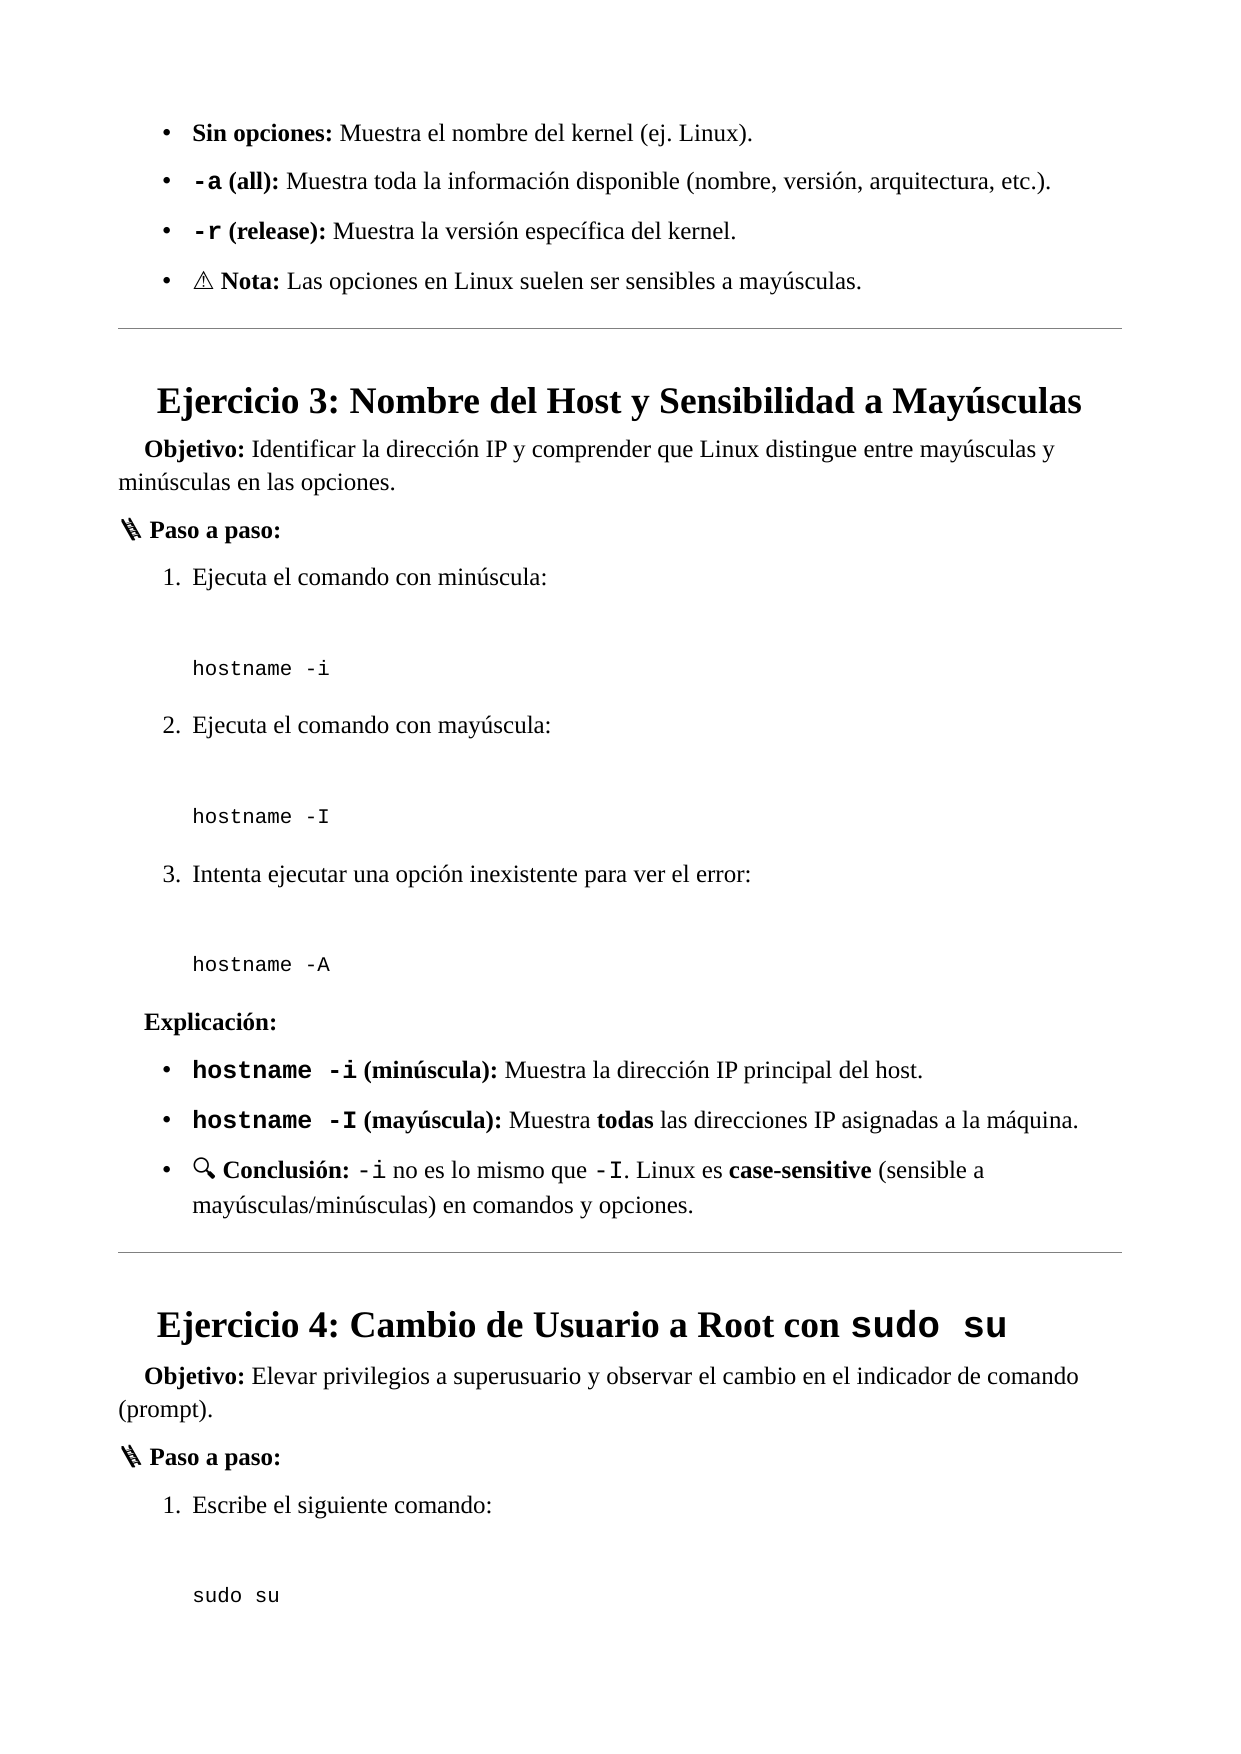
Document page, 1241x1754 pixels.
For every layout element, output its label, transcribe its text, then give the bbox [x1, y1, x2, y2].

list sudo su [162, 1585, 1122, 1608]
list hostname -I (mayúscula): Muestra todas las direcciones IP asignadas a la máquina. [162, 1105, 1122, 1136]
list hostname -I [162, 806, 1122, 829]
list hostname -A [162, 954, 1122, 978]
list Intenta ejecutar una opción inexistente para ver el error: [162, 859, 1122, 888]
text 💡 Explicación: [118, 1007, 1122, 1036]
list Ejecuta el comando con mayúscula: [162, 711, 1122, 739]
subtitle 🔐 Ejercicio 4: Cambio de Usuario a Root con sudo su [118, 1303, 1122, 1349]
text 🪜 Paso a paso: [118, 515, 1122, 543]
list 🔍 Conclusión: -i no es lo mismo que -I. Linux es case-sensitive (sensible a mayúsculas/minúsculas) en comandos y opciones. [162, 1155, 1122, 1219]
subtitle 🌐 Ejercicio 3: Nombre del Host y Sensibilidad a Mayúsculas [118, 378, 1122, 422]
text 🎯 Objetivo: Identificar la dirección IP y comprender que Linux distingue entre mayúsculas y minúsculas en las opciones. [118, 434, 1122, 496]
list -r (release): Muestra la versión específica del kernel. [162, 216, 1122, 247]
list ⚠️ Nota: Las opciones en Linux suelen ser sensibles a mayúsculas. [162, 266, 1122, 294]
list hostname -i [162, 657, 1122, 681]
list hostname -i (minúscula): Muestra la dirección IP principal del host. [162, 1055, 1122, 1086]
list Ejecuta el comando con minúscula: [162, 562, 1122, 591]
text 🪜 Paso a paso: [118, 1442, 1122, 1471]
list Sin opciones: Muestra el nombre del kernel (ej. Linux). [162, 118, 1122, 147]
list -a (all): Muestra toda la información disponible (nombre, versión, arquitectura, etc.). [162, 166, 1122, 197]
list Escribe el siguiente comando: [162, 1490, 1122, 1518]
text 🎯 Objetivo: Elevar privilegios a superusuario y observar el cambio en el indicador de comando (prompt). [118, 1361, 1122, 1423]
